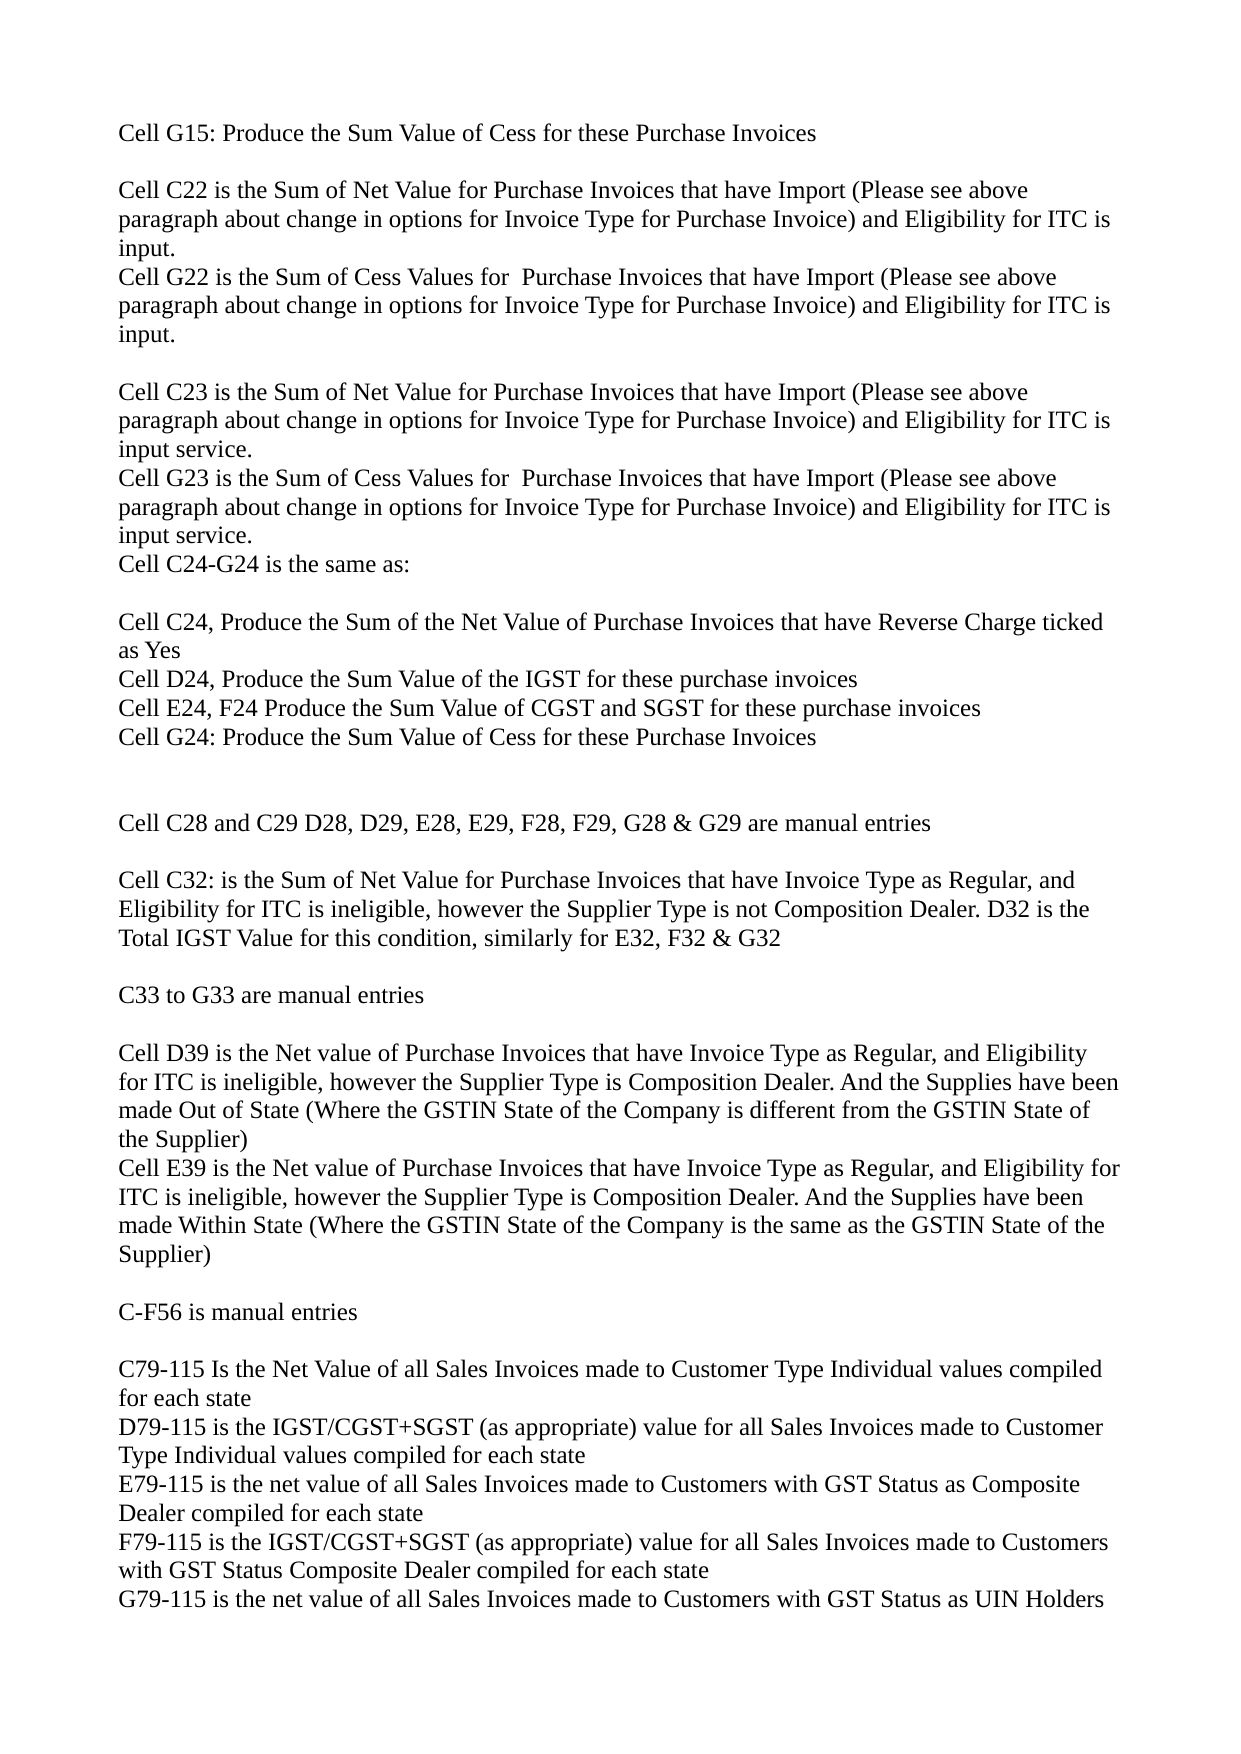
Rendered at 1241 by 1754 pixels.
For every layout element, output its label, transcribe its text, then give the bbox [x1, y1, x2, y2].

text F79-115 is the IGST/CGST+SGST (as appropriate) value for all Sales Invoices made to Customers with GST Status Composite Dealer compiled for each state [118, 1527, 1122, 1584]
text C-F56 is manual entries [118, 1297, 1122, 1326]
text Cell G15: Produce the Sum Value of Cess for these Purchase Invoices [118, 118, 1122, 147]
text Cell G22 is the Sum of Cess Values for Purchase Invoices that have Import (Please see above paragraph about change in options for Invoice Type for Purchase Invoice) and Eligibility for ITC is input. [118, 262, 1122, 348]
text Cell C22 is the Sum of Net Value for Purchase Invoices that have Import (Please see above paragraph about change in options for Invoice Type for Purchase Invoice) and Eligibility for ITC is input. [118, 176, 1122, 262]
text Cell G24: Produce the Sum Value of Cess for these Purchase Invoices [118, 722, 1122, 751]
text Cell D39 is the Net value of Purchase Invoices that have Invoice Type as Regular, and Eligibility for ITC is ineligible, however the Supplier Type is Composition Dealer. And the Supplies have been made Out of State (Where the GSTIN State of the Company is different from the GSTIN State of the Supplier) [118, 1038, 1122, 1153]
text Cell C24-G24 is the same as: [118, 549, 1122, 578]
text Cell C24, Produce the Sum of the Net Value of Purchase Invoices that have Reverse Charge ticked as Yes [118, 607, 1122, 664]
text Cell C23 is the Sum of Net Value for Purchase Invoices that have Import (Please see above paragraph about change in options for Invoice Type for Purchase Invoice) and Eligibility for ITC is input service. [118, 377, 1122, 463]
text G79-115 is the net value of all Sales Invoices made to Customers with GST Status as UIN Holders [118, 1584, 1122, 1613]
text Cell D24, Produce the Sum Value of the IGST for these purchase invoices [118, 664, 1122, 693]
text D79-115 is the IGST/CGST+SGST (as appropriate) value for all Sales Invoices made to Customer Type Individual values compiled for each state [118, 1412, 1122, 1469]
text C33 to G33 are manual entries [118, 981, 1122, 1009]
text Cell E39 is the Net value of Purchase Invoices that have Invoice Type as Regular, and Eligibility for ITC is ineligible, however the Supplier Type is Composition Dealer. And the Supplies have been made Within State (Where the GSTIN State of the Company is the same as the GSTIN State of the Supplier) [118, 1153, 1122, 1268]
text Cell C32: is the Sum of Net Value for Purchase Invoices that have Invoice Type as Regular, and Eligibility for ITC is ineligible, however the Supplier Type is not Composition Dealer. D32 is the Total IGST Value for this condition, similarly for E32, F32 & G32 [118, 866, 1122, 952]
text Cell C28 and C29 D28, D29, E28, E29, F28, F29, G28 & G29 are manual entries [118, 808, 1122, 837]
text E79-115 is the net value of all Sales Invoices made to Customers with GST Status as Composite Dealer compiled for each state [118, 1469, 1122, 1527]
text C79-115 Is the Net Value of all Sales Invoices made to Customer Type Individual values compiled for each state [118, 1354, 1122, 1412]
text Cell E24, F24 Produce the Sum Value of CGST and SGST for these purchase invoices [118, 693, 1122, 722]
text Cell G23 is the Sum of Cess Values for Purchase Invoices that have Import (Please see above paragraph about change in options for Invoice Type for Purchase Invoice) and Eligibility for ITC is input service. [118, 463, 1122, 549]
